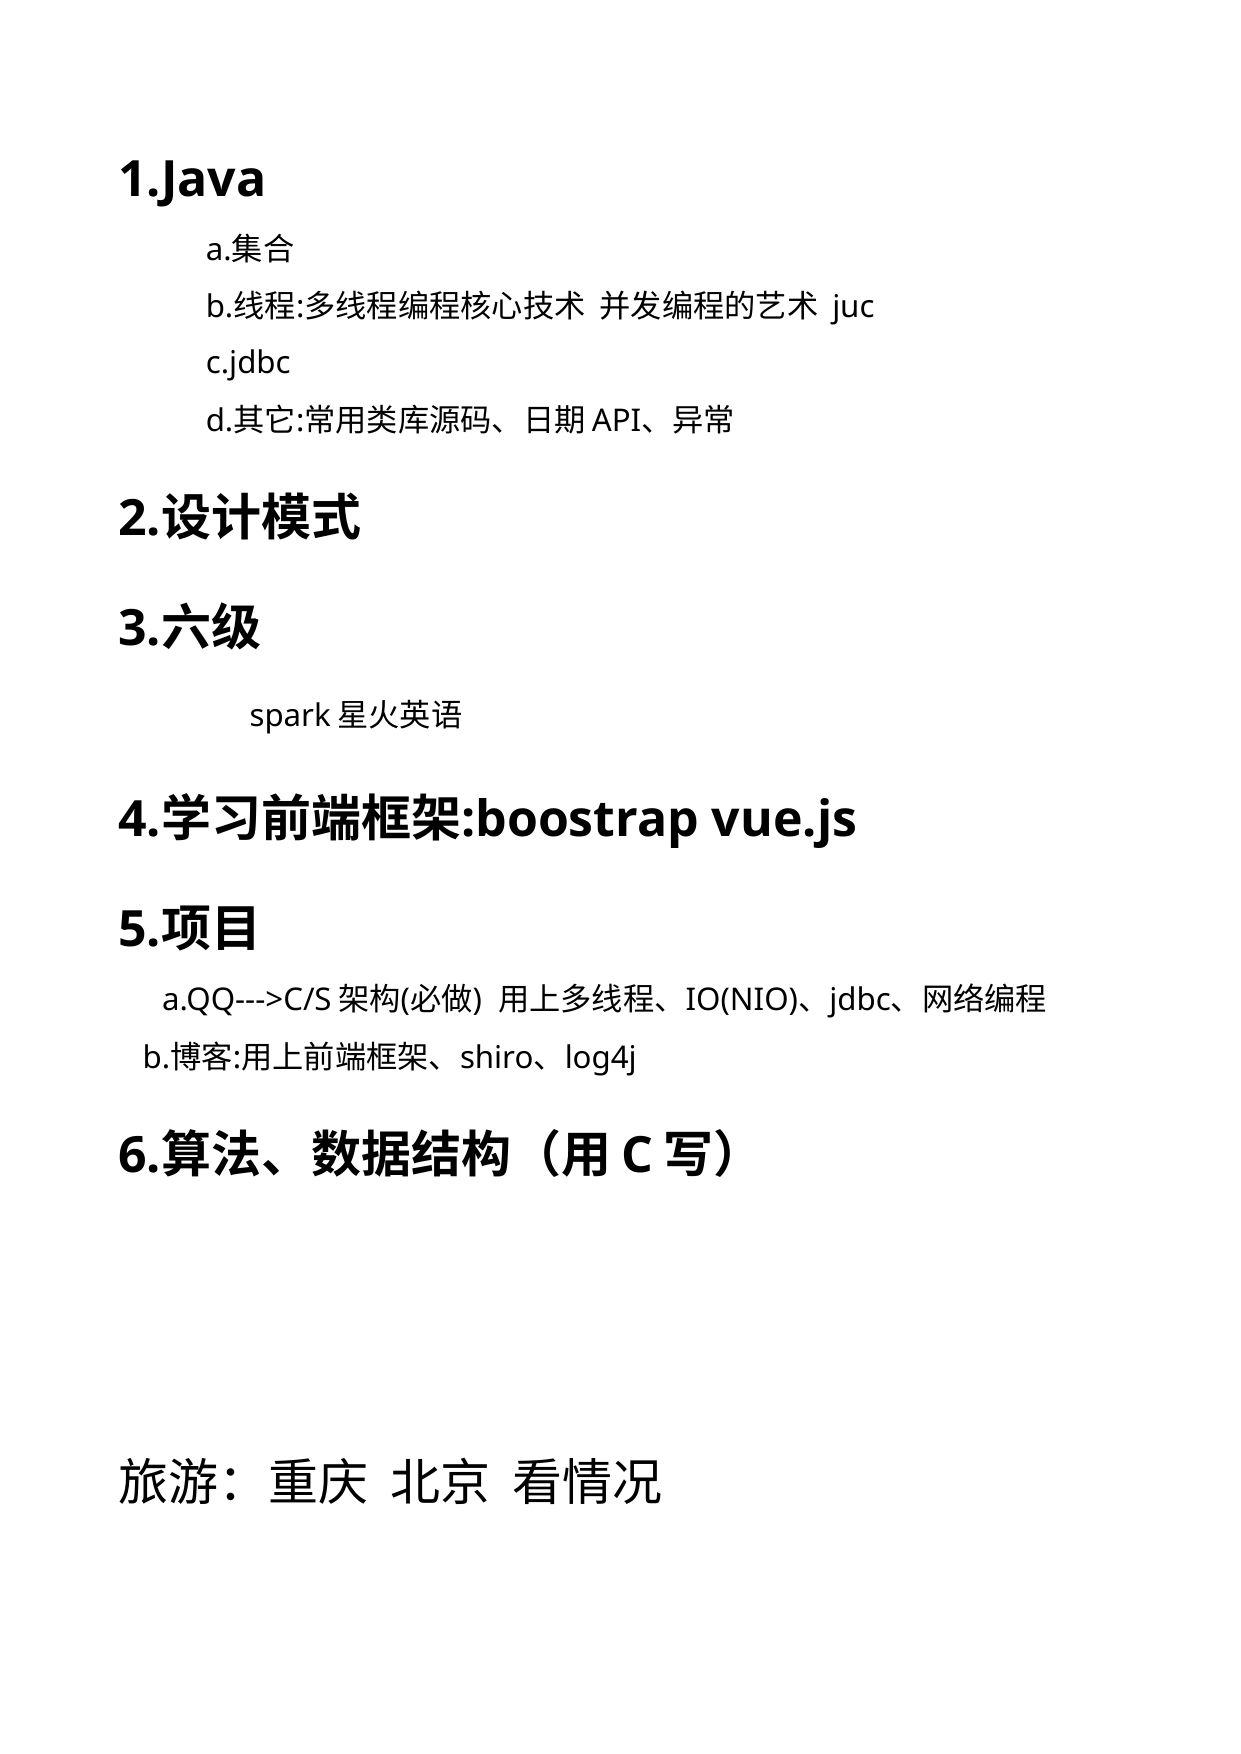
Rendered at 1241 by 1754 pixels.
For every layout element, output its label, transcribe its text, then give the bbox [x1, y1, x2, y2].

text a.QQ--->C/S架构(必做) 用上多线程、IO(NIO)、jdbc、网络编程 [118, 974, 1122, 1019]
text d.其它:常用类库源码、日期API、异常 [118, 395, 1122, 440]
subtitle 4.学习前端框架:boostrap vue.js [118, 779, 1122, 851]
subtitle 5.项目 [118, 889, 1122, 962]
text b.博客:用上前端框架、shiro、log4j [118, 1032, 1122, 1077]
text 旅游：重庆 北京 看情况 [118, 1442, 1122, 1514]
subtitle 6.算法、数据结构（用C写） [118, 1115, 1122, 1188]
subtitle 3.六级 [118, 588, 1122, 661]
text a.集合 [118, 224, 1122, 269]
subtitle 2.设计模式 [118, 478, 1122, 550]
text c.jdbc [118, 339, 1122, 382]
subtitle 1.Java [118, 143, 1122, 211]
text spark星火英语 [118, 673, 1122, 741]
text b.线程:多线程编程核心技术 并发编程的艺术 juc [118, 282, 1122, 327]
